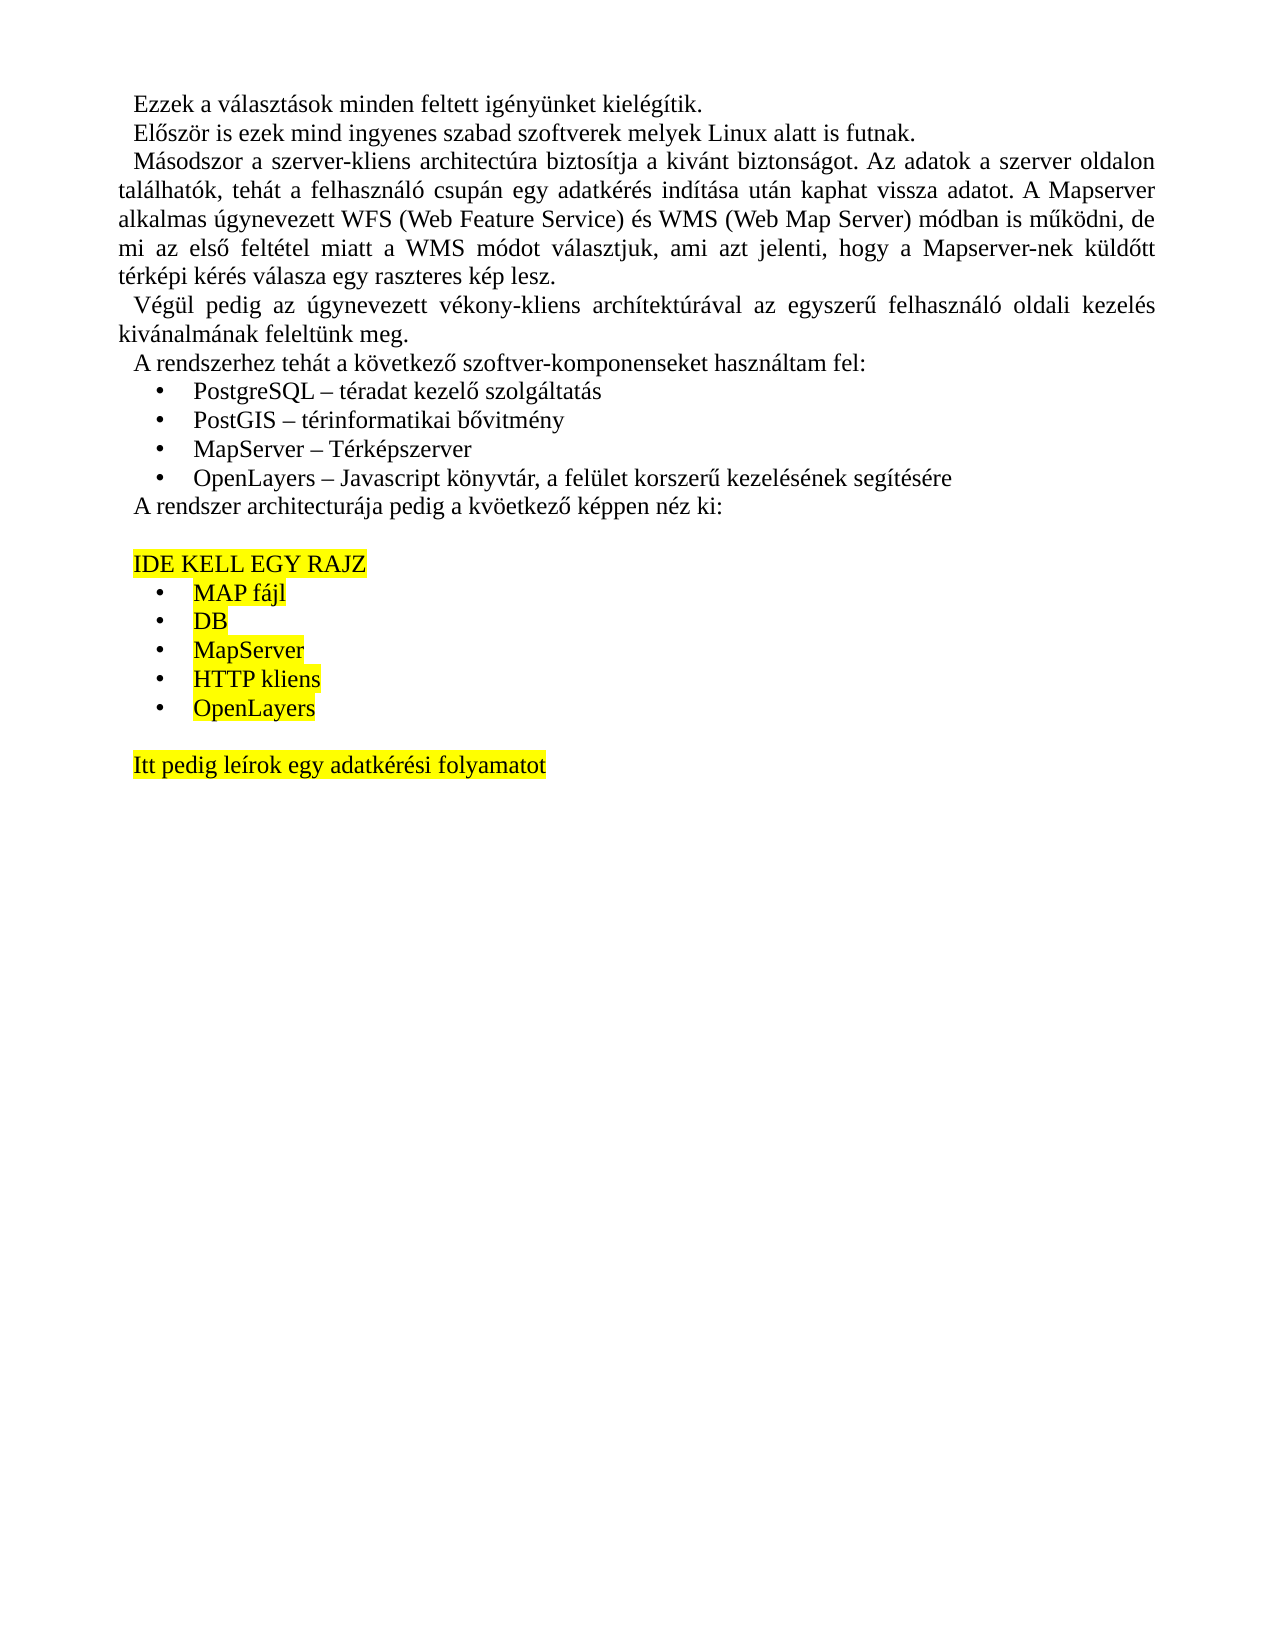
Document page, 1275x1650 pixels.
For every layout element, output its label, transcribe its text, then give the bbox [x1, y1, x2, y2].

list MapServer [156, 635, 1157, 664]
list PostgreSQL – téradat kezelő szolgáltatás [156, 376, 1157, 405]
list DB [156, 606, 1157, 635]
list OpenLayers [156, 693, 1157, 721]
list MapServer – Térképszerver [156, 434, 1157, 463]
text Végül pedig az úgynevezett vékony-kliens archítektúrával az egyszerű felhasználó oldali kezelés kivánalmának feleltünk meg. [118, 290, 1157, 348]
text Másodszor a szerver-kliens architectúra biztosítja a kivánt biztonságot. Az adatok a szerver oldalon találhatók, tehát a felhasználó csupán egy adatkérés indítása után kaphat vissza adatot. A Mapserver alkalmas úgynevezett WFS (Web Feature Service) és WMS (Web Map Server) módban is működni, de mi az első feltétel miatt a WMS módot választjuk, ami azt jelenti, hogy a Mapserver-nek küldőtt térképi kérés válasza egy raszteres kép lesz. [118, 146, 1157, 290]
text A rendszerhez tehát a következő szoftver-komponenseket használtam fel: [118, 348, 1157, 376]
text Ezzek a választások minden feltett igényünket kielégítik. [118, 89, 1157, 118]
list OpenLayers – Javascript könyvtár, a felület korszerű kezelésének segítésére [156, 463, 1157, 491]
text Először is ezek mind ingyenes szabad szoftverek melyek Linux alatt is futnak. [118, 118, 1157, 146]
text Itt pedig leírok egy adatkérési folyamatot [118, 750, 1157, 779]
text A rendszer architecturája pedig a kvöetkező képpen néz ki: [118, 491, 1157, 520]
list PostGIS – térinformatikai bővitmény [156, 405, 1157, 434]
list MAP fájl [156, 578, 1157, 606]
text IDE KELL EGY RAJZ [118, 549, 1157, 578]
list HTTP kliens [156, 664, 1157, 693]
